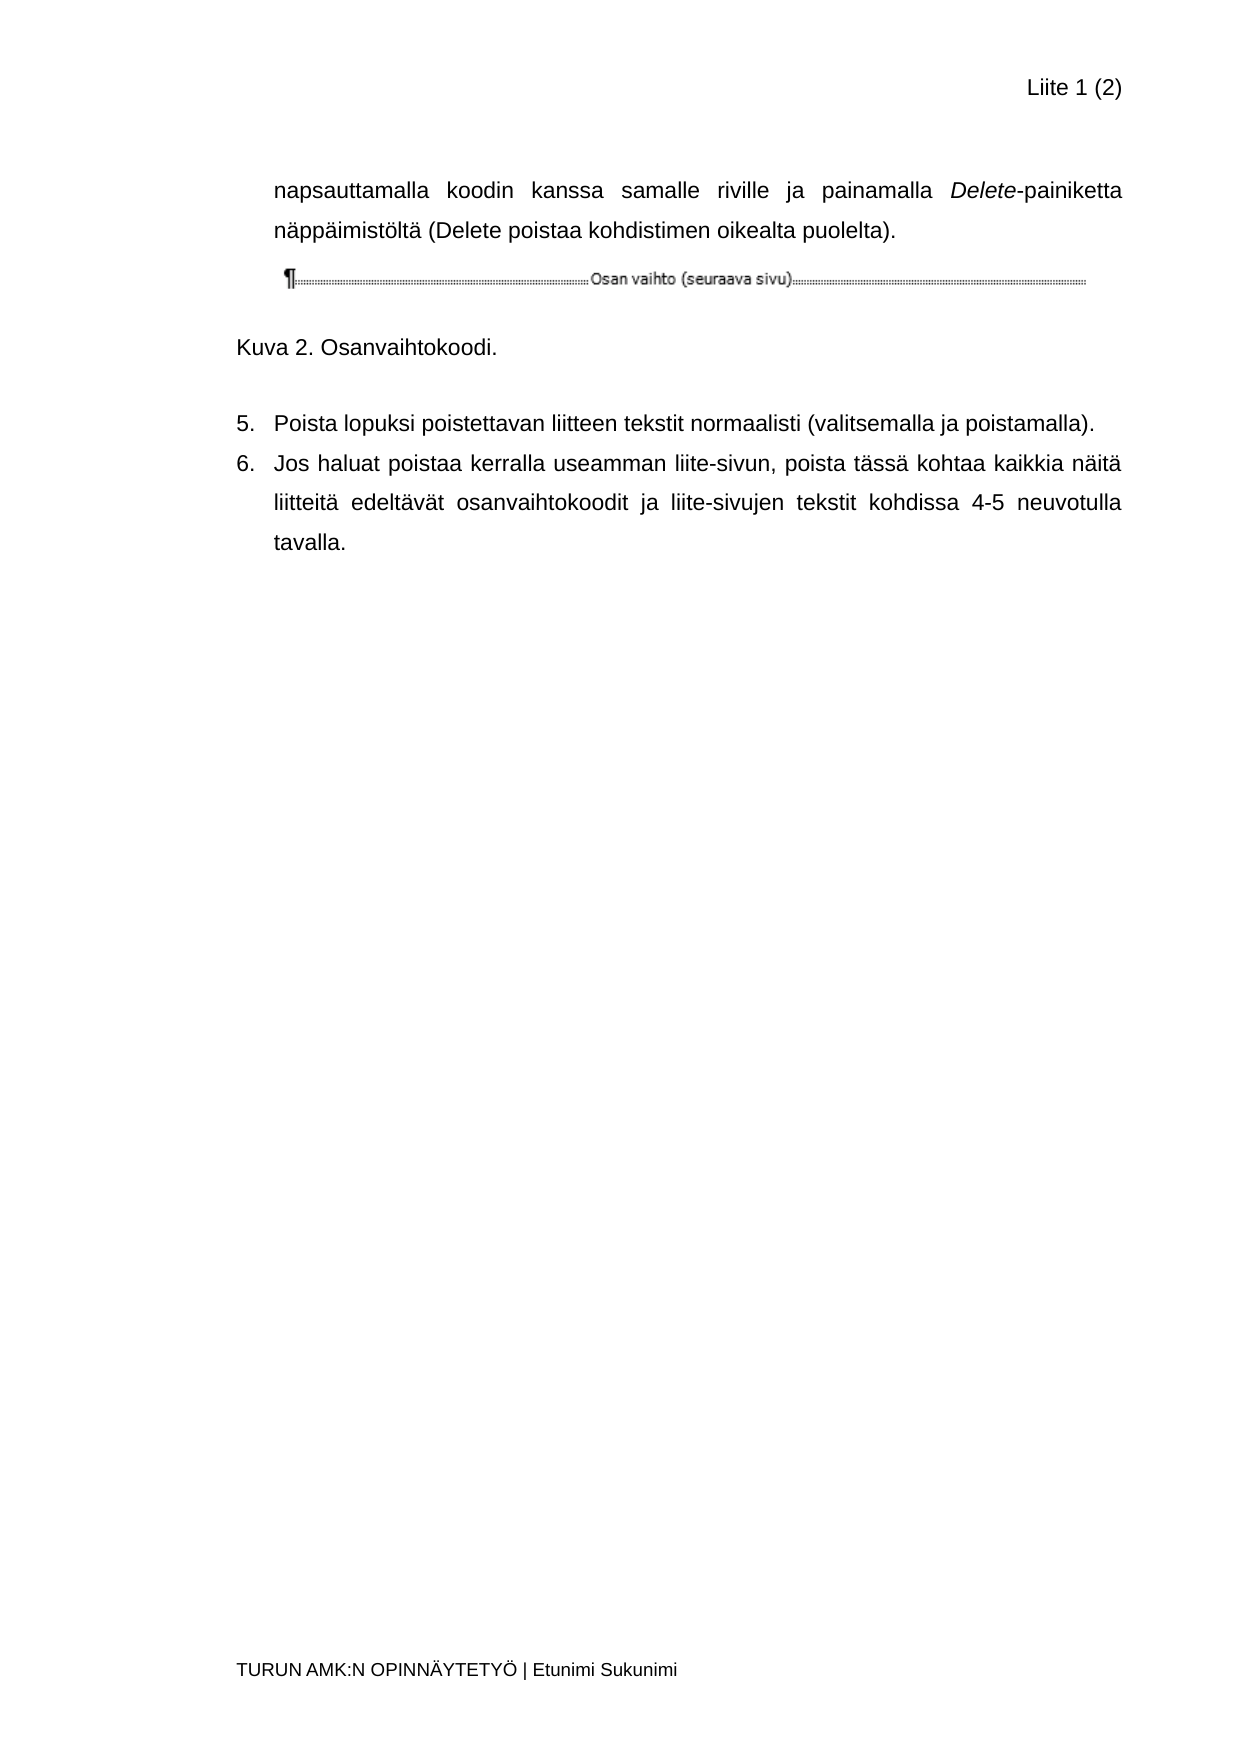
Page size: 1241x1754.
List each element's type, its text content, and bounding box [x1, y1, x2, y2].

text Kuva 2. Osanvaihtokoodi. [236, 334, 1122, 360]
list Jos haluat poistaa kerralla useamman liite-sivun, poista tässä kohtaa kaikkia näitä liitteitä edeltävät osanvaihtokoodit ja liite-sivujen tekstit kohdissa 4-5 neuvotulla tavalla. [236, 450, 1122, 555]
list Poista lopuksi poistettavan liitteen tekstit normaalisti (valitsemalla ja poistamalla). [236, 410, 1122, 437]
list napsauttamalla koodin kanssa samalle riville ja painamalla Delete-painiketta näppäimistöltä (Delete poistaa kohdistimen oikealta puolelta). [236, 177, 1122, 243]
picture [273, 256, 1093, 299]
